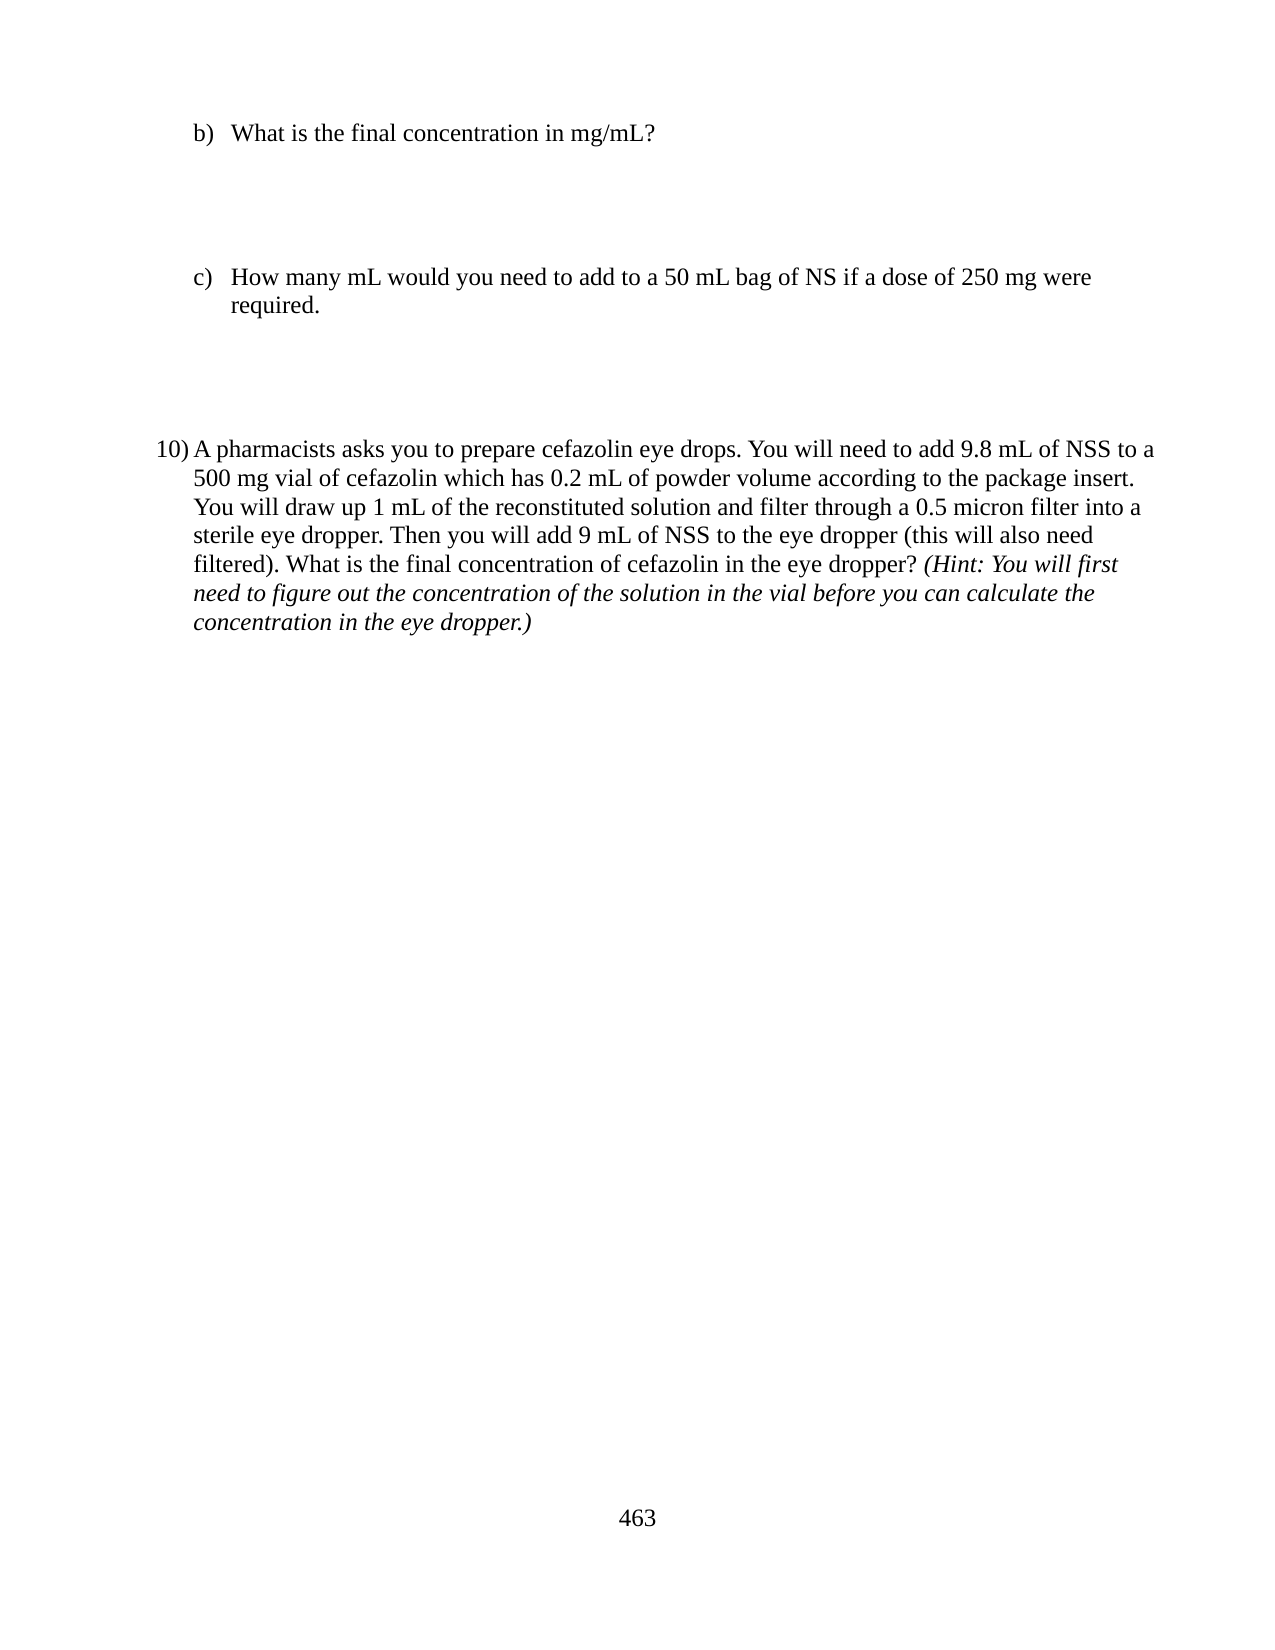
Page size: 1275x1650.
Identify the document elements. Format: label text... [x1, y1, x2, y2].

list How many mL would you need to add to a 50 mL bag of NS if a dose of 250 mg were required. [193, 262, 1157, 319]
list A pharmacists asks you to prepare cefazolin eye drops. You will need to add 9.8 mL of NSS to a 500 mg vial of cefazolin which has 0.2 mL of powder volume according to the package insert. You will draw up 1 mL of the reconstituted solution and filter through a 0.5 micron filter into a sterile eye dropper. Then you will add 9 mL of NSS to the eye dropper (this will also need filtered). What is the final concentration of cefazolin in the eye dropper? (Hint: You will first need to figure out the concentration of the solution in the vial before you can calculate the concentration in the eye dropper.) [156, 434, 1157, 636]
list What is the final concentration in mg/mL? [193, 118, 1157, 147]
